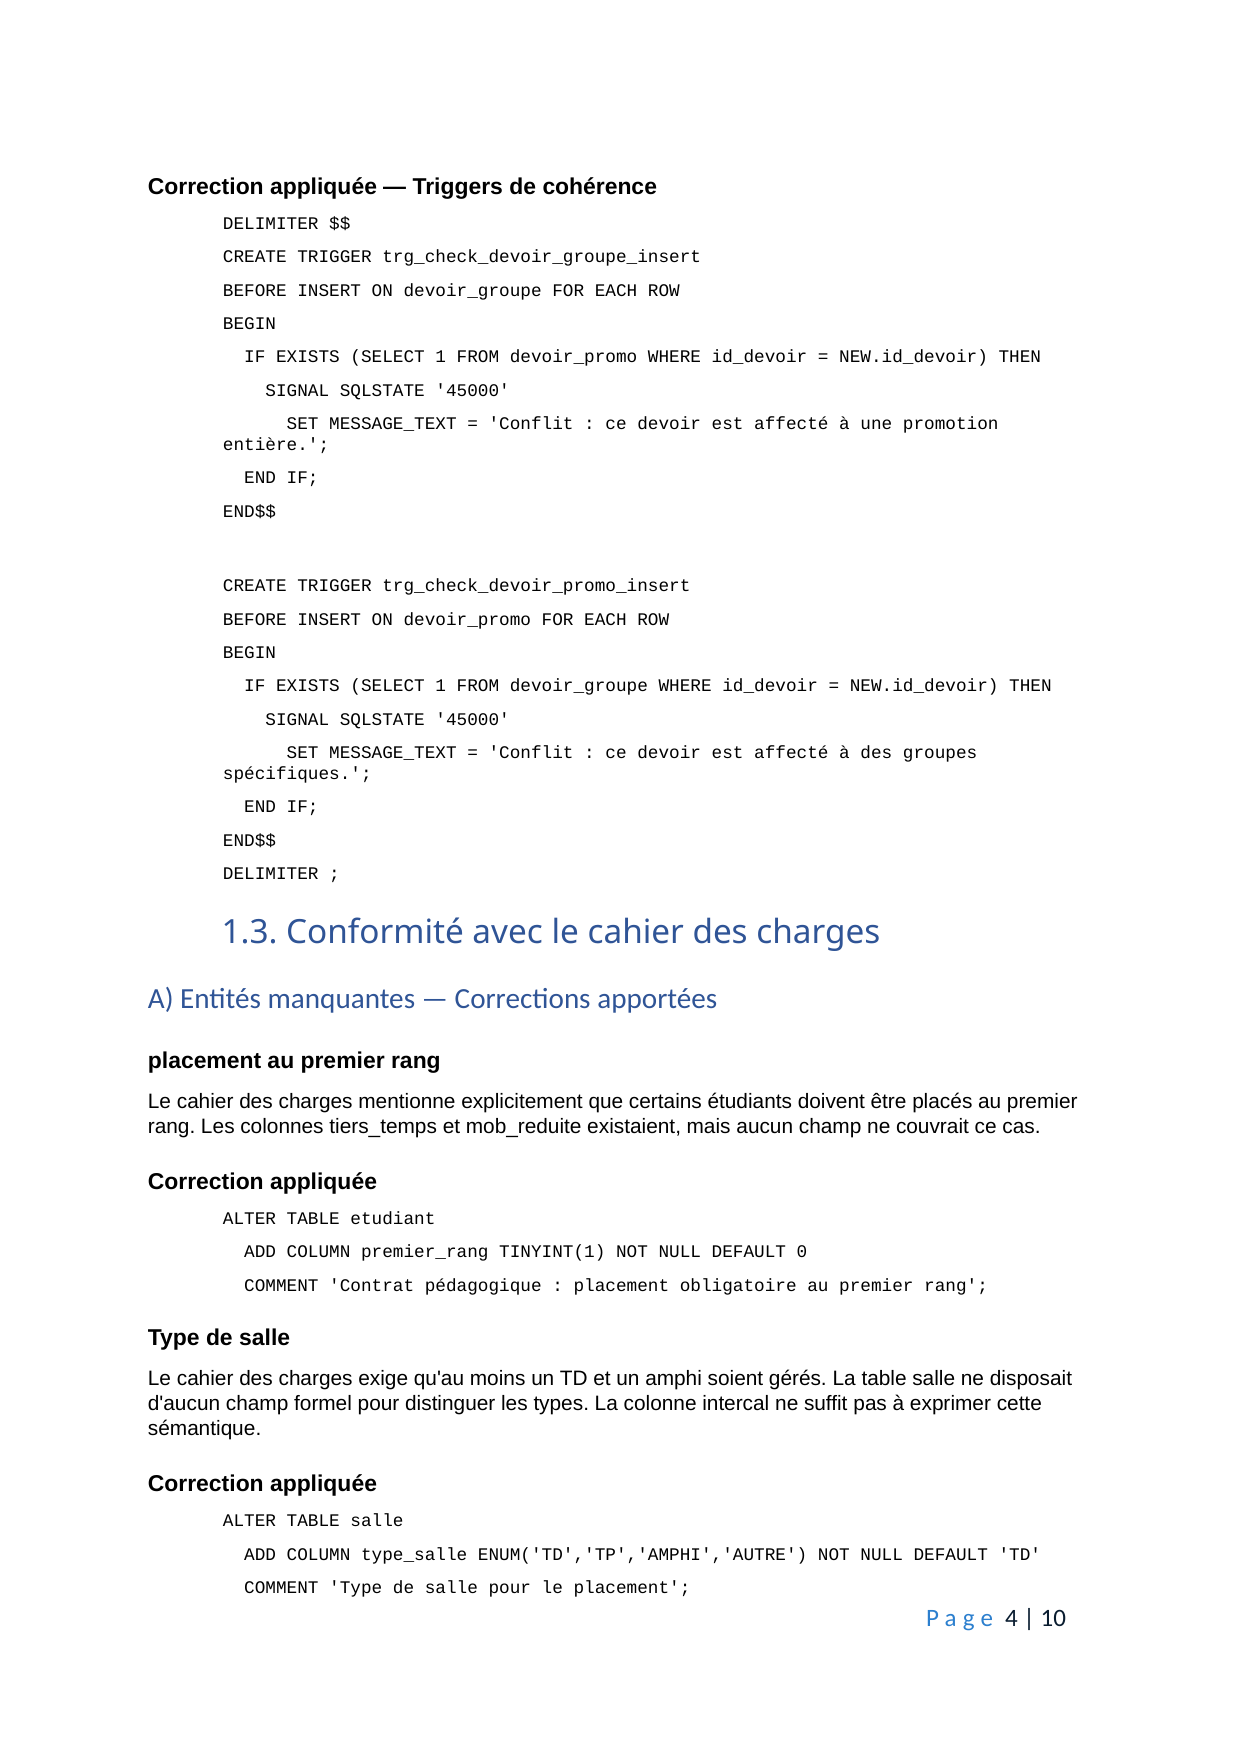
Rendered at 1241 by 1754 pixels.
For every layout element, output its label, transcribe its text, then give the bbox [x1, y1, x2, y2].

text COMMENT 'Type de salle pour le placement'; [223, 1579, 1093, 1599]
text ALTER TABLE salle [223, 1512, 1093, 1532]
text Correction appliquée — Triggers de cohérence [148, 173, 1093, 199]
subtitle A) Entités manquantes — Corrections apportées [148, 981, 1093, 1016]
text BEGIN [223, 644, 1093, 664]
text SET MESSAGE_TEXT = 'Conflit : ce devoir est affecté à une promotion entière.'; [223, 415, 1093, 456]
text ALTER TABLE etudiant [223, 1209, 1093, 1230]
text END IF; [223, 469, 1093, 489]
text IF EXISTS (SELECT 1 FROM devoir_promo WHERE id_devoir = NEW.id_devoir) THEN [223, 348, 1093, 368]
text CREATE TRIGGER trg_check_devoir_promo_insert [223, 577, 1093, 597]
text BEFORE INSERT ON devoir_groupe FOR EACH ROW [223, 281, 1093, 301]
text ADD COLUMN type_salle ENUM('TD','TP','AMPHI','AUTRE') NOT NULL DEFAULT 'TD' [223, 1545, 1093, 1565]
text DELIMITER $$ [223, 215, 1093, 235]
text BEFORE INSERT ON devoir_promo FOR EACH ROW [223, 610, 1093, 631]
text COMMENT 'Contrat pédagogique : placement obligatoire au premier rang'; [223, 1276, 1093, 1296]
text CREATE TRIGGER trg_check_devoir_groupe_insert [223, 248, 1093, 268]
text Le cahier des charges exige qu'au moins un TD et un amphi soient gérés. La table salle ne disposait d'aucun champ formel pour distinguer les types. La colonne intercal ne suffit pas à exprimer cette sémantique. [148, 1366, 1093, 1440]
text DELIMITER ; [223, 864, 1093, 885]
text SIGNAL SQLSTATE '45000' [223, 710, 1093, 731]
text END$$ [223, 831, 1093, 851]
text END IF; [223, 798, 1093, 818]
text SET MESSAGE_TEXT = 'Conflit : ce devoir est affecté à des groupes spécifiques.'; [223, 744, 1093, 785]
text IF EXISTS (SELECT 1 FROM devoir_groupe WHERE id_devoir = NEW.id_devoir) THEN [223, 677, 1093, 697]
text Correction appliquée [148, 1168, 1093, 1194]
text ADD COLUMN premier_rang TINYINT(1) NOT NULL DEFAULT 0 [223, 1243, 1093, 1263]
text END$$ [223, 502, 1093, 522]
text Correction appliquée [148, 1470, 1093, 1496]
text placement au premier rang [148, 1047, 1093, 1073]
subtitle 1.3. Conformité avec le cahier des charges [148, 908, 1093, 954]
text Type de salle [148, 1324, 1093, 1351]
text BEGIN [223, 315, 1093, 335]
text Le cahier des charges mentionne explicitement que certains étudiants doivent être placés au premier rang. Les colonnes tiers_temps et mob_reduite existaient, mais aucun champ ne couvrait ce cas. [148, 1089, 1093, 1137]
text SIGNAL SQLSTATE '45000' [223, 381, 1093, 401]
